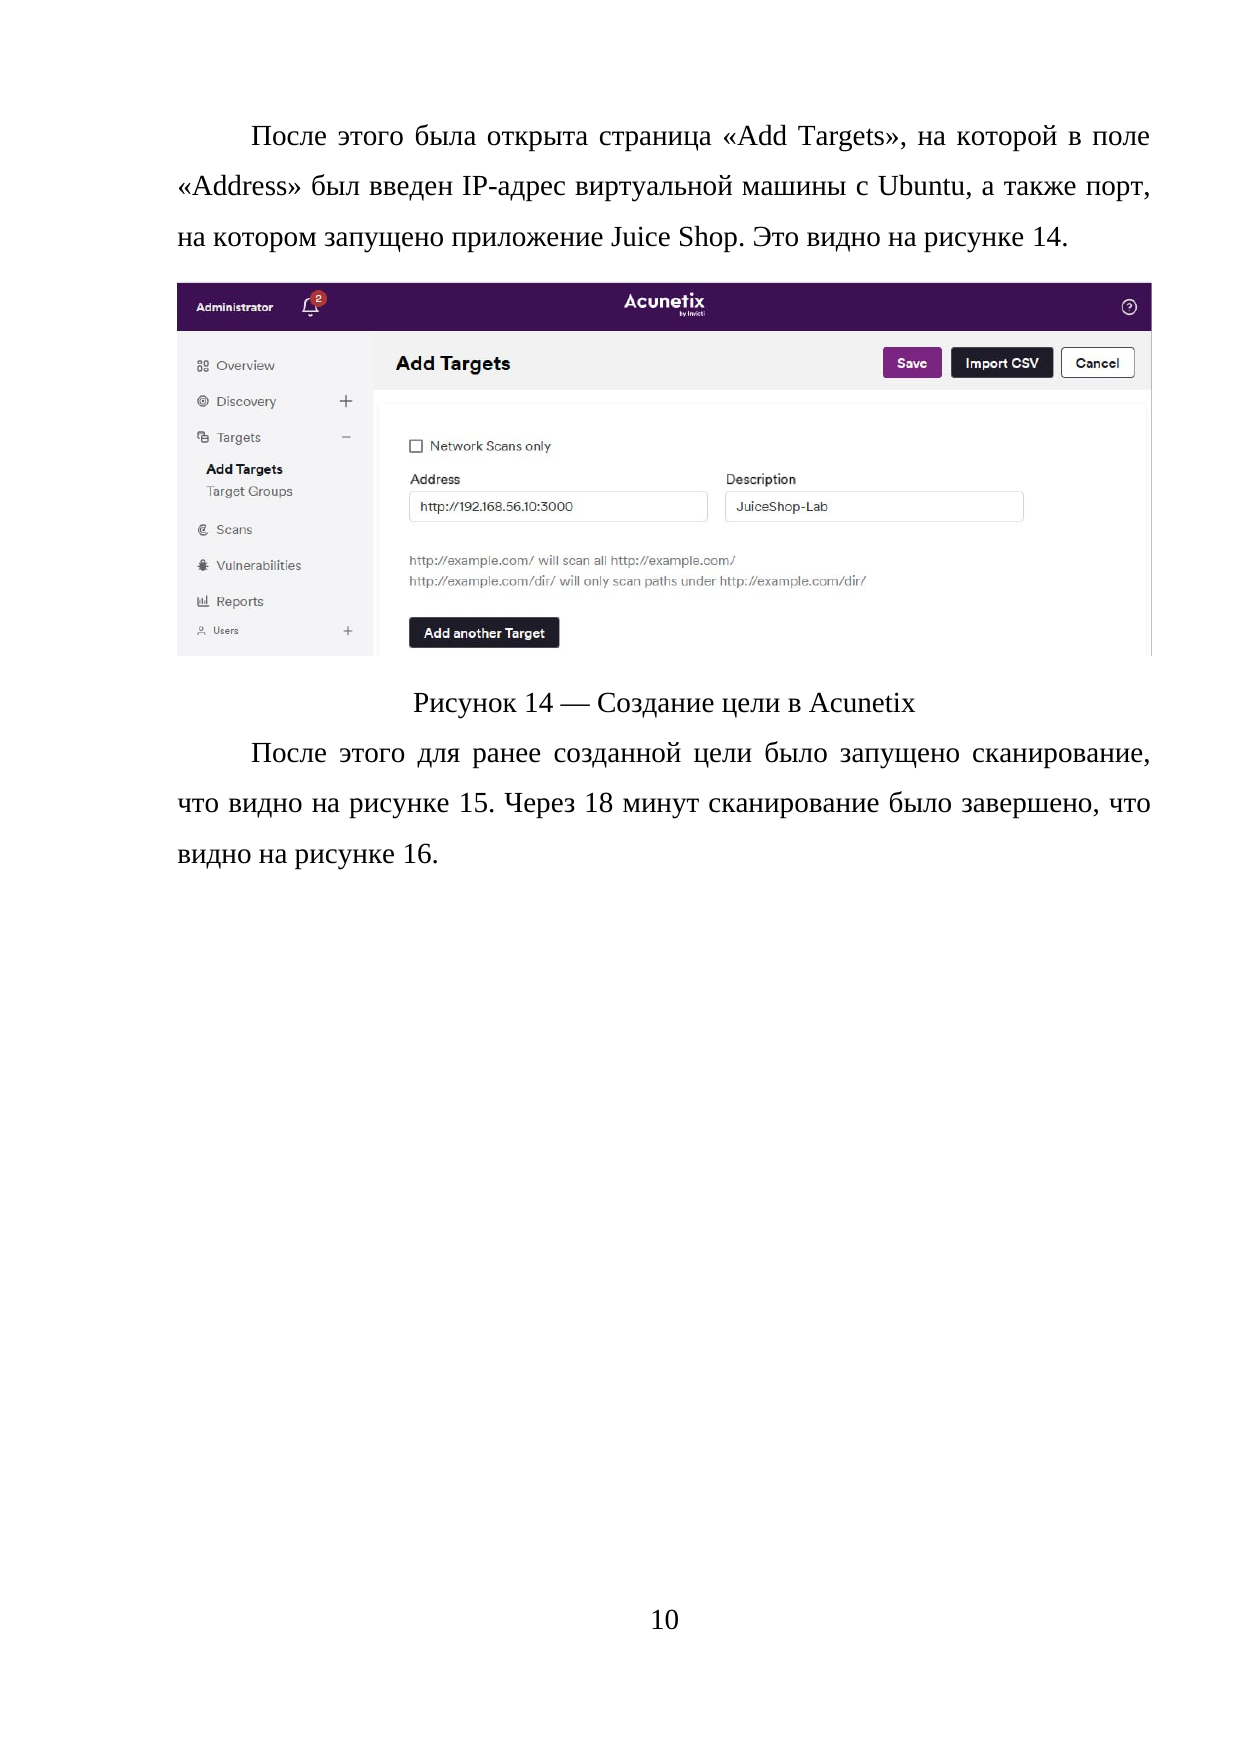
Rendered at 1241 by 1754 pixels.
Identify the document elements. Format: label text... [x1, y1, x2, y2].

text Рисунок 14 — Создание цели в Acunetix [177, 656, 1152, 718]
text После этого была открыта страница «Add Targets», на которой в поле «Address» был введен IP-адрес виртуальной машины с Ubuntu, а также порт, на котором запущено приложение Juice Shop. Это видно на рисунке 14. [177, 118, 1152, 252]
picture [177, 281, 1152, 656]
text После этого для ранее созданной цели было запущено сканирование, что видно на рисунке 15. Через 18 минут сканирование было завершено, что видно на рисунке 16. [177, 735, 1152, 869]
